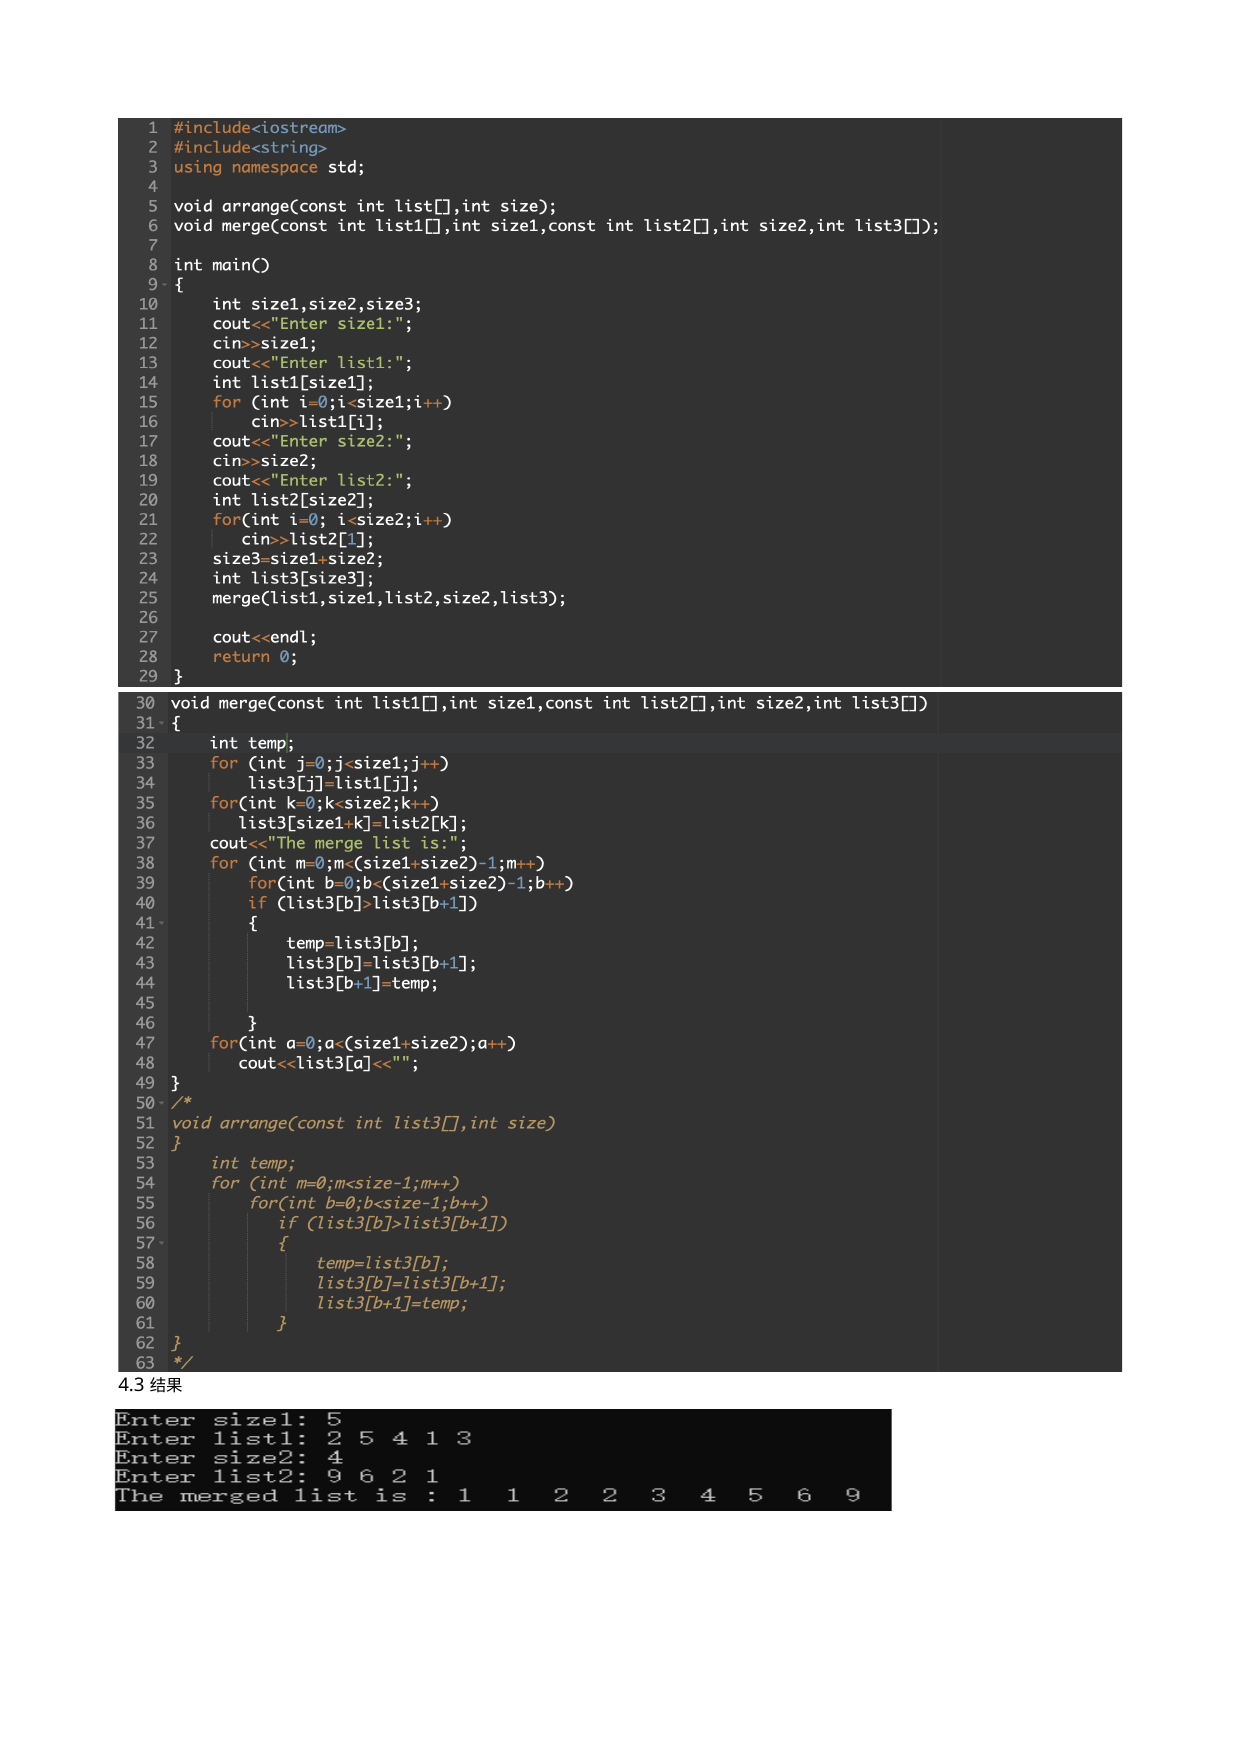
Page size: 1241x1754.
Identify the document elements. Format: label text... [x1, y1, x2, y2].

picture [118, 692, 1123, 1372]
picture [114, 1409, 892, 1511]
text [118, 687, 1122, 692]
picture [118, 118, 1123, 687]
text 4.3 结果 [118, 1372, 1122, 1397]
